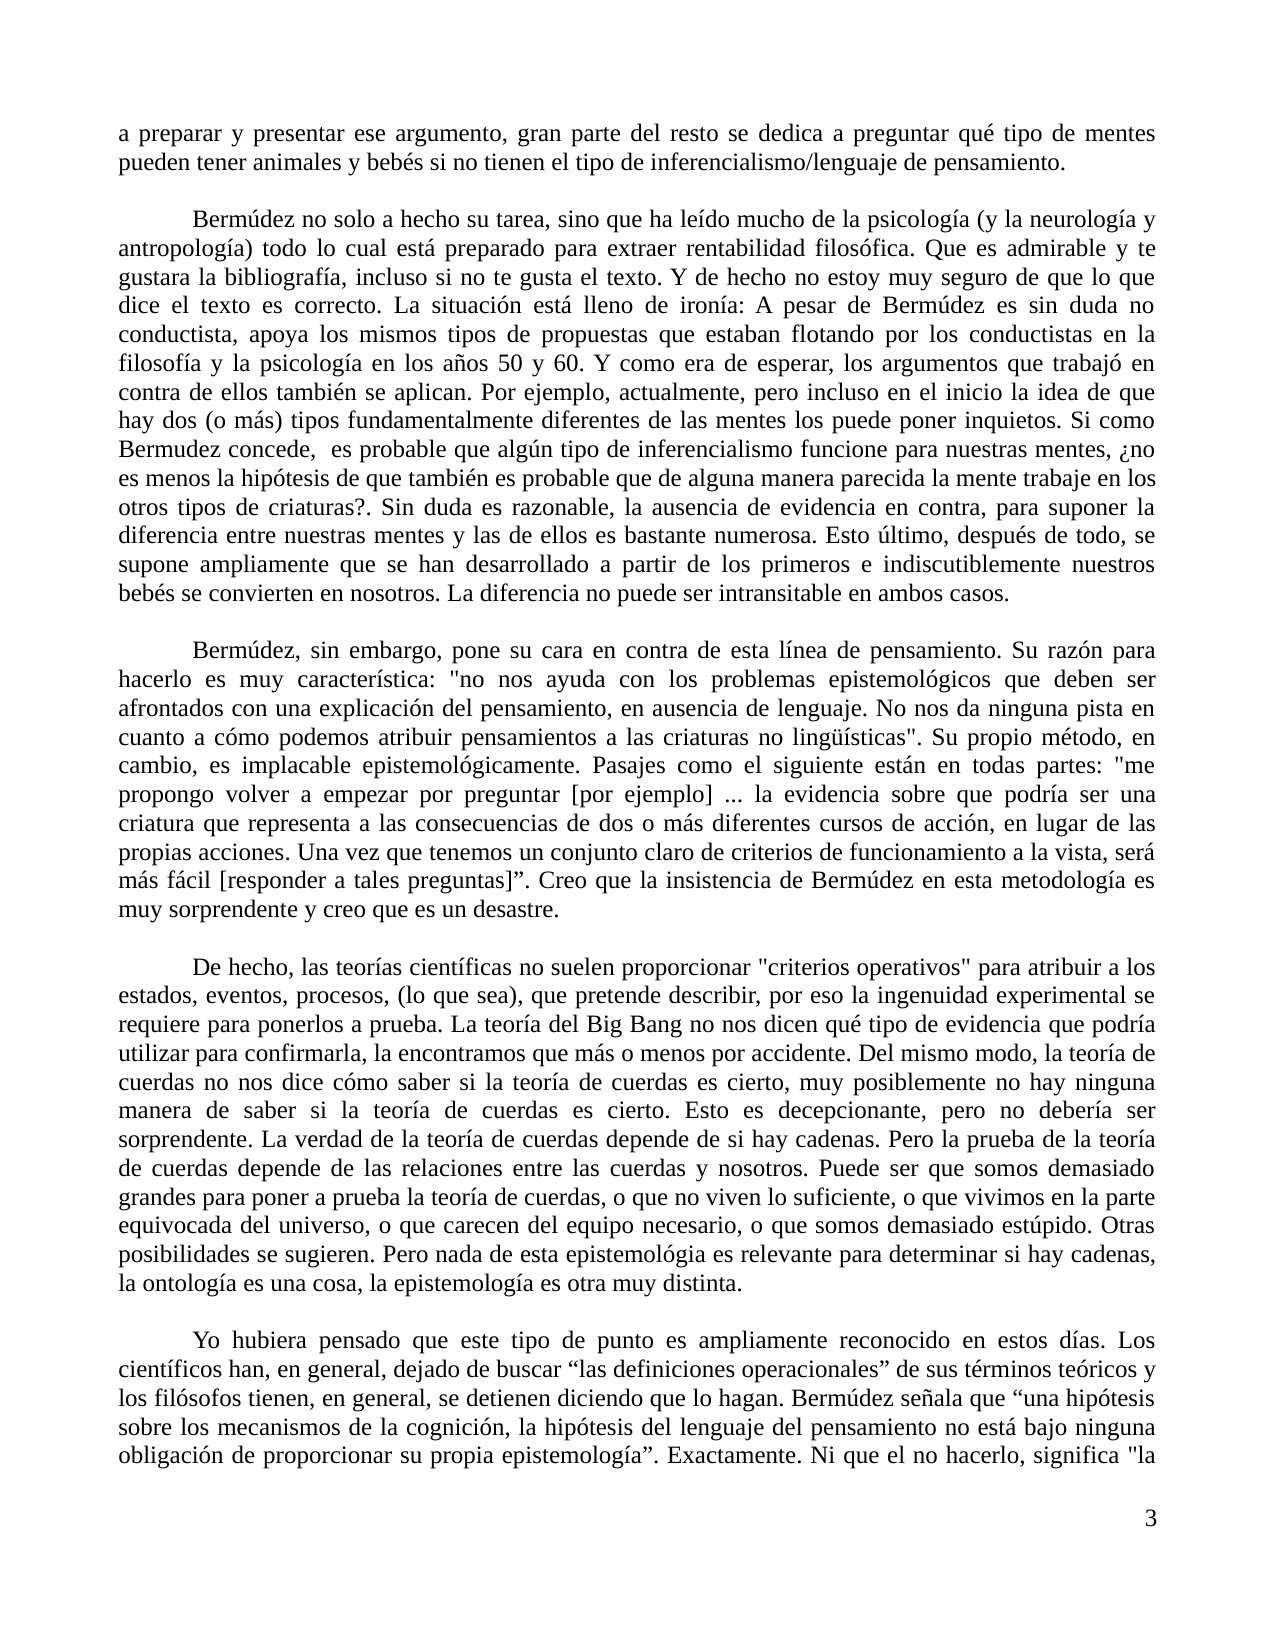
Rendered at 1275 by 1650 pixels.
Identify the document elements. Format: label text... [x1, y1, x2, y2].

text De hecho, las teorías científicas no suelen proporcionar "criterios operativos" para atribuir a los estados, eventos, procesos, (lo que sea), que pretende describir, por eso la ingenuidad experimental se requiere para ponerlos a prueba. La teoría del Big Bang no nos dicen qué tipo de evidencia que podría utilizar para confirmarla, la encontramos que más o menos por accidente. Del mismo modo, la teoría de cuerdas no nos dice cómo saber si la teoría de cuerdas es cierto, muy posiblemente no hay ninguna manera de saber si la teoría de cuerdas es cierto. Esto es decepcionante, pero no debería ser sorprendente. La verdad de la teoría de cuerdas depende de si hay cadenas. Pero la prueba de la teoría de cuerdas depende de las relaciones entre las cuerdas y nosotros. Puede ser que somos demasiado grandes para poner a prueba la teoría de cuerdas, o que no viven lo suficiente, o que vivimos en la parte equivocada del universo, o que carecen del equipo necesario, o que somos demasiado estúpido. Otras posibilidades se sugieren. Pero nada de esta epistemológia es relevante para determinar si hay cadenas, la ontología es una cosa, la epistemología es otra muy distinta. [118, 952, 1157, 1297]
text Yo hubiera pensado que este tipo de punto es ampliamente reconocido en estos días. Los científicos han, en general, dejado de buscar “las definiciones operacionales” de sus términos teóricos y los filósofos tienen, en general, se detienen diciendo que lo hagan. Bermúdez señala que “una hipótesis sobre los mecanismos de la cognición, la hipótesis del lenguaje del pensamiento no está bajo ninguna obligación de proporcionar su propia epistemología”. Exactamente. Ni que el no hacerlo, significa "la [118, 1326, 1157, 1469]
text Bermúdez, sin embargo, pone su cara en contra de esta línea de pensamiento. Su razón para hacerlo es muy característica: "no nos ayuda con los problemas epistemológicos que deben ser afrontados con una explicación del pensamiento, en ausencia de lenguaje. No nos da ninguna pista en cuanto a cómo podemos atribuir pensamientos a las criaturas no lingüísticas". Su propio método, en cambio, es implacable epistemológicamente. Pasajes como el siguiente están en todas partes: "me propongo volver a empezar por preguntar [por ejemplo] ... la evidencia sobre que podría ser una criatura que representa a las consecuencias de dos o más diferentes cursos de acción, en lugar de las propias acciones. Una vez que tenemos un conjunto claro de criterios de funcionamiento a la vista, será más fácil [responder a tales preguntas]”. Creo que la insistencia de Bermúdez en esta metodología es muy sorprendente y creo que es un desastre. [118, 636, 1157, 923]
text a preparar y presentar ese argumento, gran parte del resto se dedica a preguntar qué tipo de mentes pueden tener animales y bebés si no tienen el tipo de inferencialismo/lenguaje de pensamiento. [118, 118, 1157, 176]
text Bermúdez no solo a hecho su tarea, sino que ha leído mucho de la psicología (y la neurología y antropología) todo lo cual está preparado para extraer rentabilidad filosófica. Que es admirable y te gustara la bibliografía, incluso si no te gusta el texto. Y de hecho no estoy muy seguro de que lo que dice el texto es correcto. La situación está lleno de ironía: A pesar de Bermúdez es sin duda no conductista, apoya los mismos tipos de propuestas que estaban flotando por los conductistas en la filosofía y la psicología en los años 50 y 60. Y como era de esperar, los argumentos que trabajó en contra de ellos también se aplican. Por ejemplo, actualmente, pero incluso en el inicio la idea de que hay dos (o más) tipos fundamentalmente diferentes de las mentes los puede poner inquietos. Si como Bermudez concede, es probable que algún tipo de inferencialismo funcione para nuestras mentes, ¿no es menos la hipótesis de que también es probable que de alguna manera parecida la mente trabaje en los otros tipos de criaturas?. Sin duda es razonable, la ausencia de evidencia en contra, para suponer la diferencia entre nuestras mentes y las de ellos es bastante numerosa. Esto último, después de todo, se supone ampliamente que se han desarrollado a partir de los primeros e indiscutiblemente nuestros bebés se convierten en nosotros. La diferencia no puede ser intransitable en ambos casos. [118, 204, 1157, 607]
